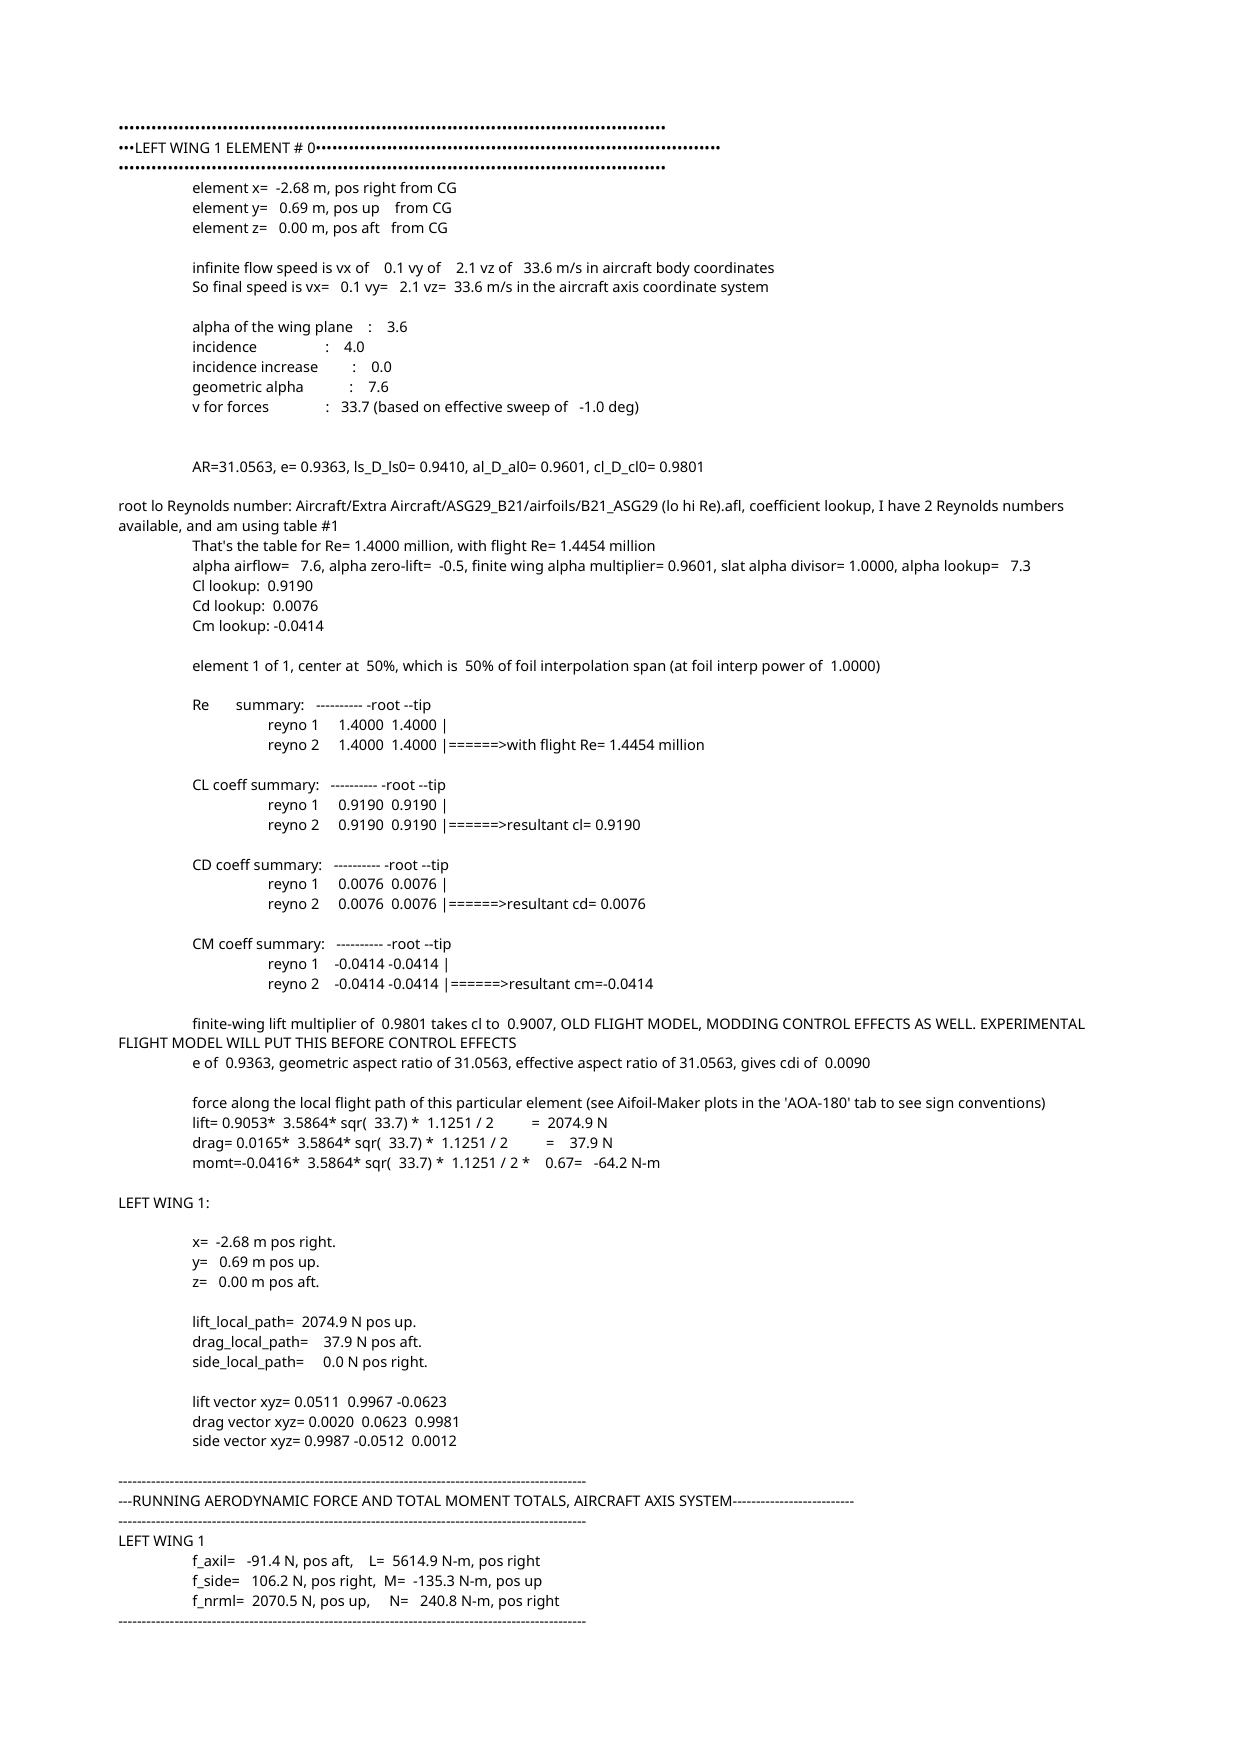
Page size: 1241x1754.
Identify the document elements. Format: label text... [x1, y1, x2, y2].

text infinite flow speed is vx of 0.1 vy of 2.1 vz of 33.6 m/s in aircraft body coordinates [118, 257, 1122, 277]
text root lo Reynolds number: Aircraft/Extra Aircraft/ASG29_B21/airfoils/B21_ASG29 (lo hi Re).afl, coefficient lookup, I have 2 Reynolds numbers available, and am using table #1 [118, 496, 1122, 536]
text finite-wing lift multiplier of 0.9801 takes cl to 0.9007, OLD FLIGHT MODEL, MODDING CONTROL EFFECTS AS WELL. EXPERIMENTAL FLIGHT MODEL WILL PUT THIS BEFORE CONTROL EFFECTS [118, 1013, 1122, 1053]
text drag vector xyz= 0.0020 0.0623 0.9981 [118, 1411, 1122, 1431]
text Cm lookup: -0.0414 [118, 616, 1122, 635]
text AR=31.0563, e= 0.9363, ls_D_ls0= 0.9410, al_D_al0= 0.9601, cl_D_cl0= 0.9801 [118, 456, 1122, 476]
text reyno 2 -0.0414 -0.0414 |======>resultant cm=-0.0414 [118, 974, 1122, 993]
text f_axil= -91.4 N, pos aft, L= 5614.9 N-m, pos right [118, 1551, 1122, 1571]
text v for forces : 33.7 (based on effective sweep of -1.0 deg) [118, 397, 1122, 417]
text LEFT WING 1: [118, 1192, 1122, 1212]
text •••••••••••••••••••••••••••••••••••••••••••••••••••••••••••••••••••••••••••••••••••••••••••••••••••• [118, 158, 1122, 178]
text CM coeff summary: ---------- -root --tip [118, 934, 1122, 954]
text Cd lookup: 0.0076 [118, 596, 1122, 616]
text lift_local_path= 2074.9 N pos up. [118, 1312, 1122, 1332]
text side_local_path= 0.0 N pos right. [118, 1352, 1122, 1372]
text CD coeff summary: ---------- -root --tip [118, 854, 1122, 874]
text So final speed is vx= 0.1 vy= 2.1 vz= 33.6 m/s in the aircraft axis coordinate system [118, 277, 1122, 297]
text reyno 1 1.4000 1.4000 | [118, 715, 1122, 735]
text element z= 0.00 m, pos aft from CG [118, 218, 1122, 237]
text element x= -2.68 m, pos right from CG [118, 178, 1122, 198]
text ---RUNNING AERODYNAMIC FORCE AND TOTAL MOMENT TOTALS, AIRCRAFT AXIS SYSTEM-------------------------- [118, 1491, 1122, 1511]
text •••••••••••••••••••••••••••••••••••••••••••••••••••••••••••••••••••••••••••••••••••••••••••••••••••• [118, 118, 1122, 138]
text x= -2.68 m pos right. [118, 1232, 1122, 1252]
text ---------------------------------------------------------------------------------------------------- [118, 1511, 1122, 1531]
text e of 0.9363, geometric aspect ratio of 31.0563, effective aspect ratio of 31.0563, gives cdi of 0.0090 [118, 1053, 1122, 1073]
text force along the local flight path of this particular element (see Aifoil-Maker plots in the 'AOA-180' tab to see sign conventions) [118, 1093, 1122, 1113]
text reyno 1 -0.0414 -0.0414 | [118, 954, 1122, 974]
text reyno 2 0.0076 0.0076 |======>resultant cd= 0.0076 [118, 894, 1122, 914]
text element y= 0.69 m, pos up from CG [118, 198, 1122, 218]
text element 1 of 1, center at 50%, which is 50% of foil interpolation span (at foil interp power of 1.0000) [118, 655, 1122, 675]
text Cl lookup: 0.9190 [118, 576, 1122, 596]
text side vector xyz= 0.9987 -0.0512 0.0012 [118, 1431, 1122, 1451]
text reyno 1 0.0076 0.0076 | [118, 874, 1122, 894]
text •••LEFT WING 1 ELEMENT # 0•••••••••••••••••••••••••••••••••••••••••••••••••••••••••••••••••••••••••• [118, 138, 1122, 158]
text z= 0.00 m pos aft. [118, 1272, 1122, 1292]
text lift= 0.9053* 3.5864* sqr( 33.7) * 1.1251 / 2 = 2074.9 N [118, 1113, 1122, 1133]
text alpha airflow= 7.6, alpha zero-lift= -0.5, finite wing alpha multiplier= 0.9601, slat alpha divisor= 1.0000, alpha lookup= 7.3 [118, 556, 1122, 576]
text alpha of the wing plane : 3.6 [118, 317, 1122, 337]
text reyno 2 0.9190 0.9190 |======>resultant cl= 0.9190 [118, 814, 1122, 834]
text lift vector xyz= 0.0511 0.9967 -0.0623 [118, 1391, 1122, 1411]
text That's the table for Re= 1.4000 million, with flight Re= 1.4454 million [118, 536, 1122, 556]
text y= 0.69 m pos up. [118, 1252, 1122, 1272]
text Re summary: ---------- -root --tip [118, 695, 1122, 715]
text ---------------------------------------------------------------------------------------------------- [118, 1471, 1122, 1491]
text momt=-0.0416* 3.5864* sqr( 33.7) * 1.1251 / 2 * 0.67= -64.2 N-m [118, 1153, 1122, 1173]
text ---------------------------------------------------------------------------------------------------- [118, 1610, 1122, 1630]
text drag= 0.0165* 3.5864* sqr( 33.7) * 1.1251 / 2 = 37.9 N [118, 1133, 1122, 1153]
text LEFT WING 1 [118, 1531, 1122, 1551]
text reyno 2 1.4000 1.4000 |======>with flight Re= 1.4454 million [118, 735, 1122, 755]
text reyno 1 0.9190 0.9190 | [118, 794, 1122, 814]
text incidence increase : 0.0 [118, 357, 1122, 377]
text drag_local_path= 37.9 N pos aft. [118, 1332, 1122, 1352]
text f_side= 106.2 N, pos right, M= -135.3 N-m, pos up [118, 1571, 1122, 1590]
text incidence : 4.0 [118, 337, 1122, 357]
text f_nrml= 2070.5 N, pos up, N= 240.8 N-m, pos right [118, 1590, 1122, 1610]
text CL coeff summary: ---------- -root --tip [118, 775, 1122, 794]
text geometric alpha : 7.6 [118, 377, 1122, 397]
